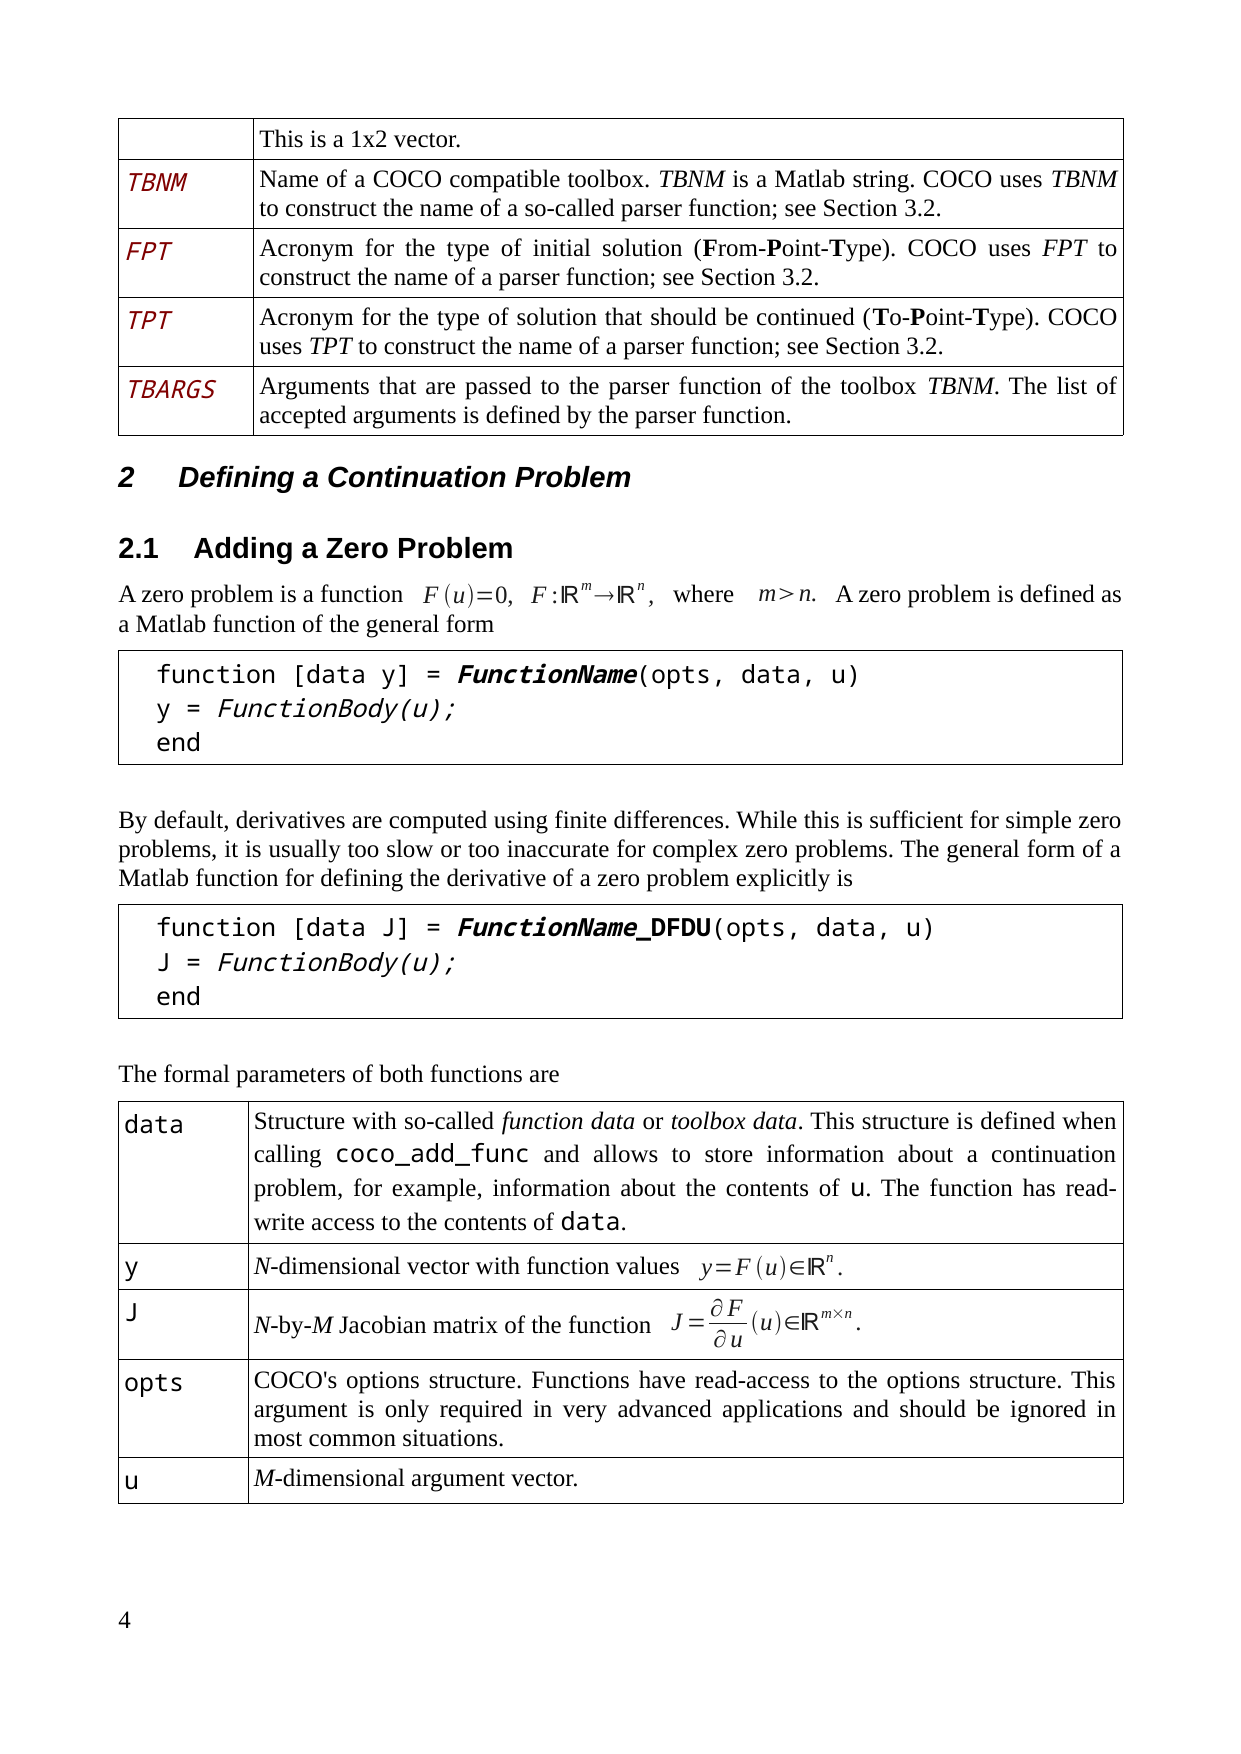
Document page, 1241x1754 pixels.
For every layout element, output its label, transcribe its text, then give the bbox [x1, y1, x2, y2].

text The formal parameters of both functions are [118, 1059, 1122, 1088]
table_cell Acronym for the type of initial solution (From-Point-Type). COCO uses FPT to construct the name of a parser function; see Section 3.2. [254, 229, 1123, 297]
subtitle Adding a Zero Problem [118, 531, 1122, 564]
table_header function [data J] = FunctionName_DFDU(opts, data, u) J = FunctionBody(u); end [119, 905, 1122, 1018]
table_cell [119, 119, 253, 158]
table_cell TBARGS [119, 367, 253, 435]
table_cell Acronym for the type of solution that should be continued (To-Point-Type). COCO uses TPT to construct the name of a parser function; see Section 3.2. [254, 298, 1123, 366]
text A zero problem is a functionwhere A zero problem is defined as a Matlab function of the general form [118, 577, 1122, 638]
table_cell TBNM [119, 160, 253, 227]
table_header data [119, 1102, 248, 1243]
table_header Structure with so-called function data or toolbox data. This structure is defined when calling coco_add_func and allows to store information about a continuation problem, for example, information about the contents of u. The function has read-write access to the contents of data. [249, 1102, 1123, 1243]
subtitle Defining a Continuation Problem [118, 460, 1122, 493]
table_cell J [119, 1290, 248, 1359]
table_cell N-by-M Jacobian matrix of the function [249, 1290, 1123, 1359]
table_cell TPT [119, 298, 253, 366]
table_cell u [119, 1458, 248, 1503]
table_cell Name of a COCO compatible toolbox. TBNM is a Matlab string. COCO uses TBNM to construct the name of a so-called parser function; see Section 3.2. [254, 160, 1123, 227]
table_cell opts [119, 1360, 248, 1457]
table_cell y [119, 1244, 248, 1289]
table_cell This is a 1x2 vector. [254, 119, 1123, 158]
table_cell N-dimensional vector with function values [249, 1244, 1123, 1289]
text By default, derivatives are computed using finite differences. While this is sufficient for simple zero problems, it is usually too slow or too inaccurate for complex zero problems. The general form of a Matlab function for defining the derivative of a zero problem explicitly is [118, 806, 1122, 892]
table_cell M-dimensional argument vector. [249, 1458, 1123, 1503]
table_cell FPT [119, 229, 253, 297]
table_cell Arguments that are passed to the parser function of the toolbox TBNM. The list of accepted arguments is defined by the parser function. [254, 367, 1123, 435]
table_header function [data y] = FunctionName(opts, data, u) y = FunctionBody(u); end [119, 651, 1122, 764]
table_cell COCO's options structure. Functions have read-access to the options structure. This argument is only required in very advanced applications and should be ignored in most common situations. [249, 1360, 1123, 1457]
